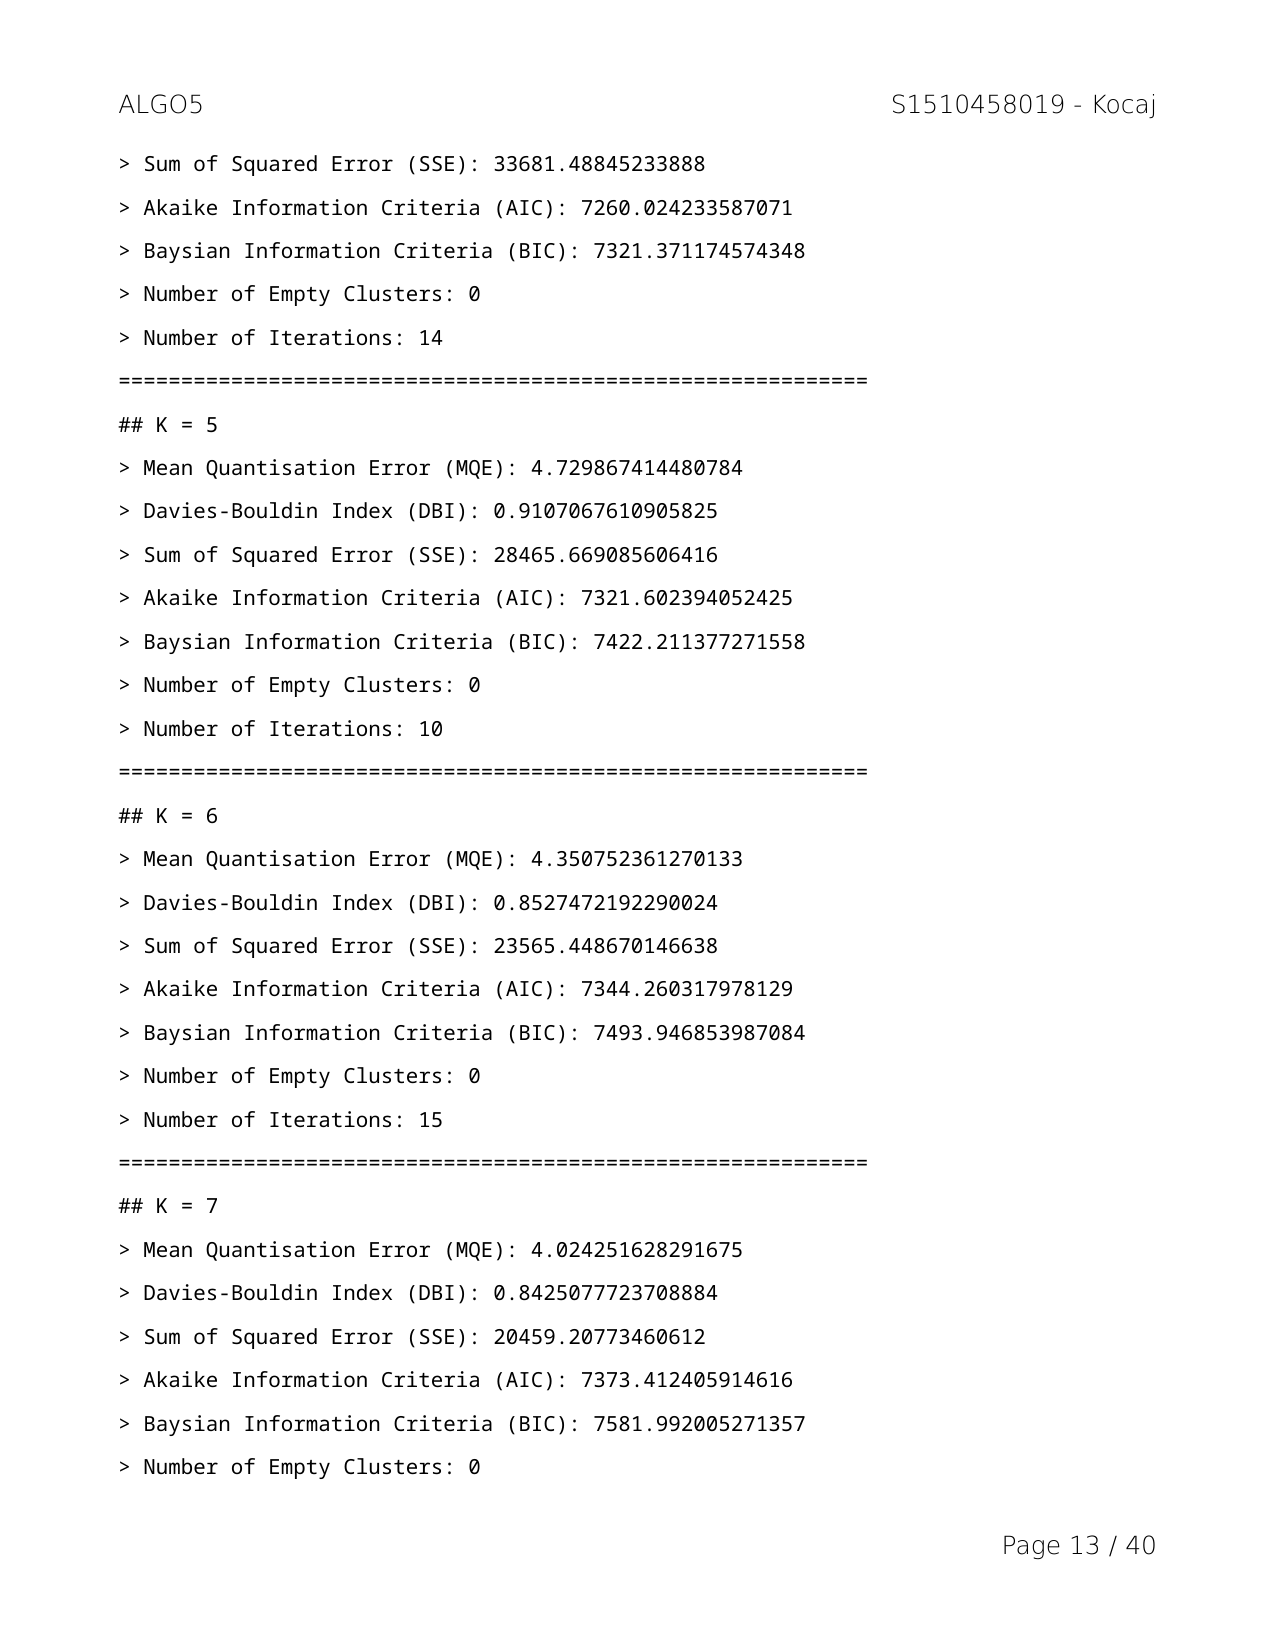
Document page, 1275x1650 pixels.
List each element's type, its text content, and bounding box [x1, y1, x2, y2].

text > Sum of Squared Error (SSE): 23565.448670146638 [118, 931, 1157, 959]
text > Number of Iterations: 15 [118, 1105, 1157, 1133]
text > Baysian Information Criteria (BIC): 7422.211377271558 [118, 627, 1157, 655]
text > Number of Iterations: 10 [118, 714, 1157, 742]
text > Akaike Information Criteria (AIC): 7344.260317978129 [118, 974, 1157, 1003]
text ## K = 6 [118, 801, 1157, 829]
text > Number of Empty Clusters: 0 [118, 279, 1157, 308]
text > Baysian Information Criteria (BIC): 7581.992005271357 [118, 1409, 1157, 1437]
text > Akaike Information Criteria (AIC): 7260.024233587071 [118, 193, 1157, 221]
text > Baysian Information Criteria (BIC): 7493.946853987084 [118, 1018, 1157, 1046]
text ============================================================ [118, 366, 1157, 395]
text > Number of Empty Clusters: 0 [118, 1452, 1157, 1481]
text > Davies-Bouldin Index (DBI): 0.9107067610905825 [118, 497, 1157, 525]
text > Baysian Information Criteria (BIC): 7321.371174574348 [118, 236, 1157, 264]
text > Mean Quantisation Error (MQE): 4.024251628291675 [118, 1235, 1157, 1263]
text > Sum of Squared Error (SSE): 20459.20773460612 [118, 1322, 1157, 1350]
text > Davies-Bouldin Index (DBI): 0.8425077723708884 [118, 1278, 1157, 1307]
text > Akaike Information Criteria (AIC): 7321.602394052425 [118, 583, 1157, 612]
text > Mean Quantisation Error (MQE): 4.729867414480784 [118, 453, 1157, 482]
text ============================================================ [118, 1148, 1157, 1177]
text > Akaike Information Criteria (AIC): 7373.412405914616 [118, 1365, 1157, 1394]
text > Number of Empty Clusters: 0 [118, 670, 1157, 699]
text ## K = 7 [118, 1192, 1157, 1220]
text > Number of Iterations: 14 [118, 323, 1157, 351]
text > Davies-Bouldin Index (DBI): 0.8527472192290024 [118, 888, 1157, 916]
text > Sum of Squared Error (SSE): 33681.48845233888 [118, 149, 1157, 178]
text ## K = 5 [118, 410, 1157, 438]
text > Sum of Squared Error (SSE): 28465.669085606416 [118, 540, 1157, 568]
text ============================================================ [118, 757, 1157, 786]
text > Mean Quantisation Error (MQE): 4.350752361270133 [118, 844, 1157, 873]
text > Number of Empty Clusters: 0 [118, 1061, 1157, 1090]
